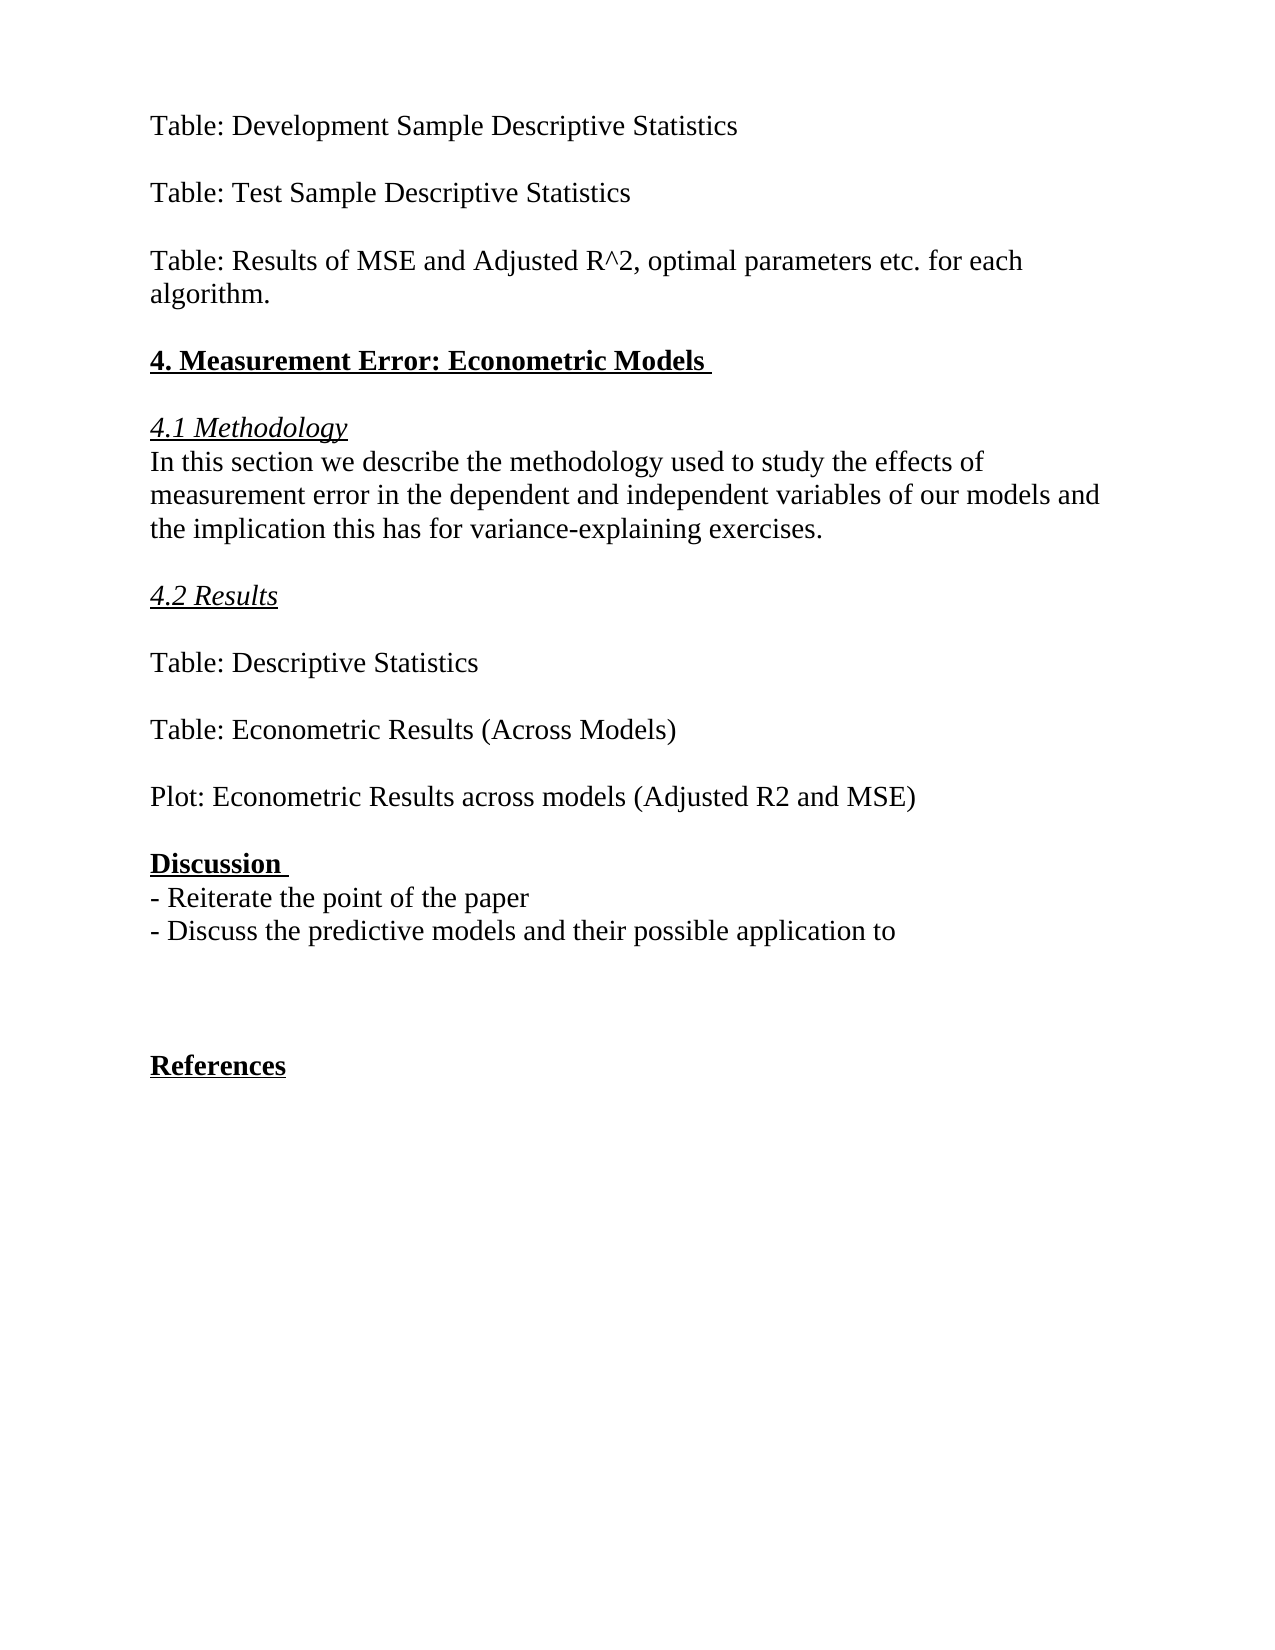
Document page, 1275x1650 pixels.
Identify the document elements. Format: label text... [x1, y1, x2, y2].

text Table: Test Sample Descriptive Statistics [150, 176, 1125, 209]
text Table: Results of MSE and Adjusted R^2, optimal parameters etc. for each algorithm. [150, 243, 1125, 310]
text Table: Econometric Results (Across Models) [150, 712, 1125, 746]
text 4. Measurement Error: Econometric Models [150, 343, 1125, 377]
text Table: Descriptive Statistics [150, 645, 1125, 679]
text 4.1 Methodology [150, 410, 1125, 444]
text References [150, 1048, 1125, 1081]
text Plot: Econometric Results across models (Adjusted R2 and MSE) [150, 779, 1125, 813]
text Table: Development Sample Descriptive Statistics [150, 108, 1125, 142]
text Discussion [150, 846, 1125, 880]
text In this section we describe the methodology used to study the effects of measurement error in the dependent and independent variables of our models and the implication this has for variance-explaining exercises. [150, 444, 1125, 544]
text - Reiterate the point of the paper [150, 880, 1125, 913]
text 4.2 Results [150, 578, 1125, 612]
text - Discuss the predictive models and their possible application to [150, 913, 1125, 947]
